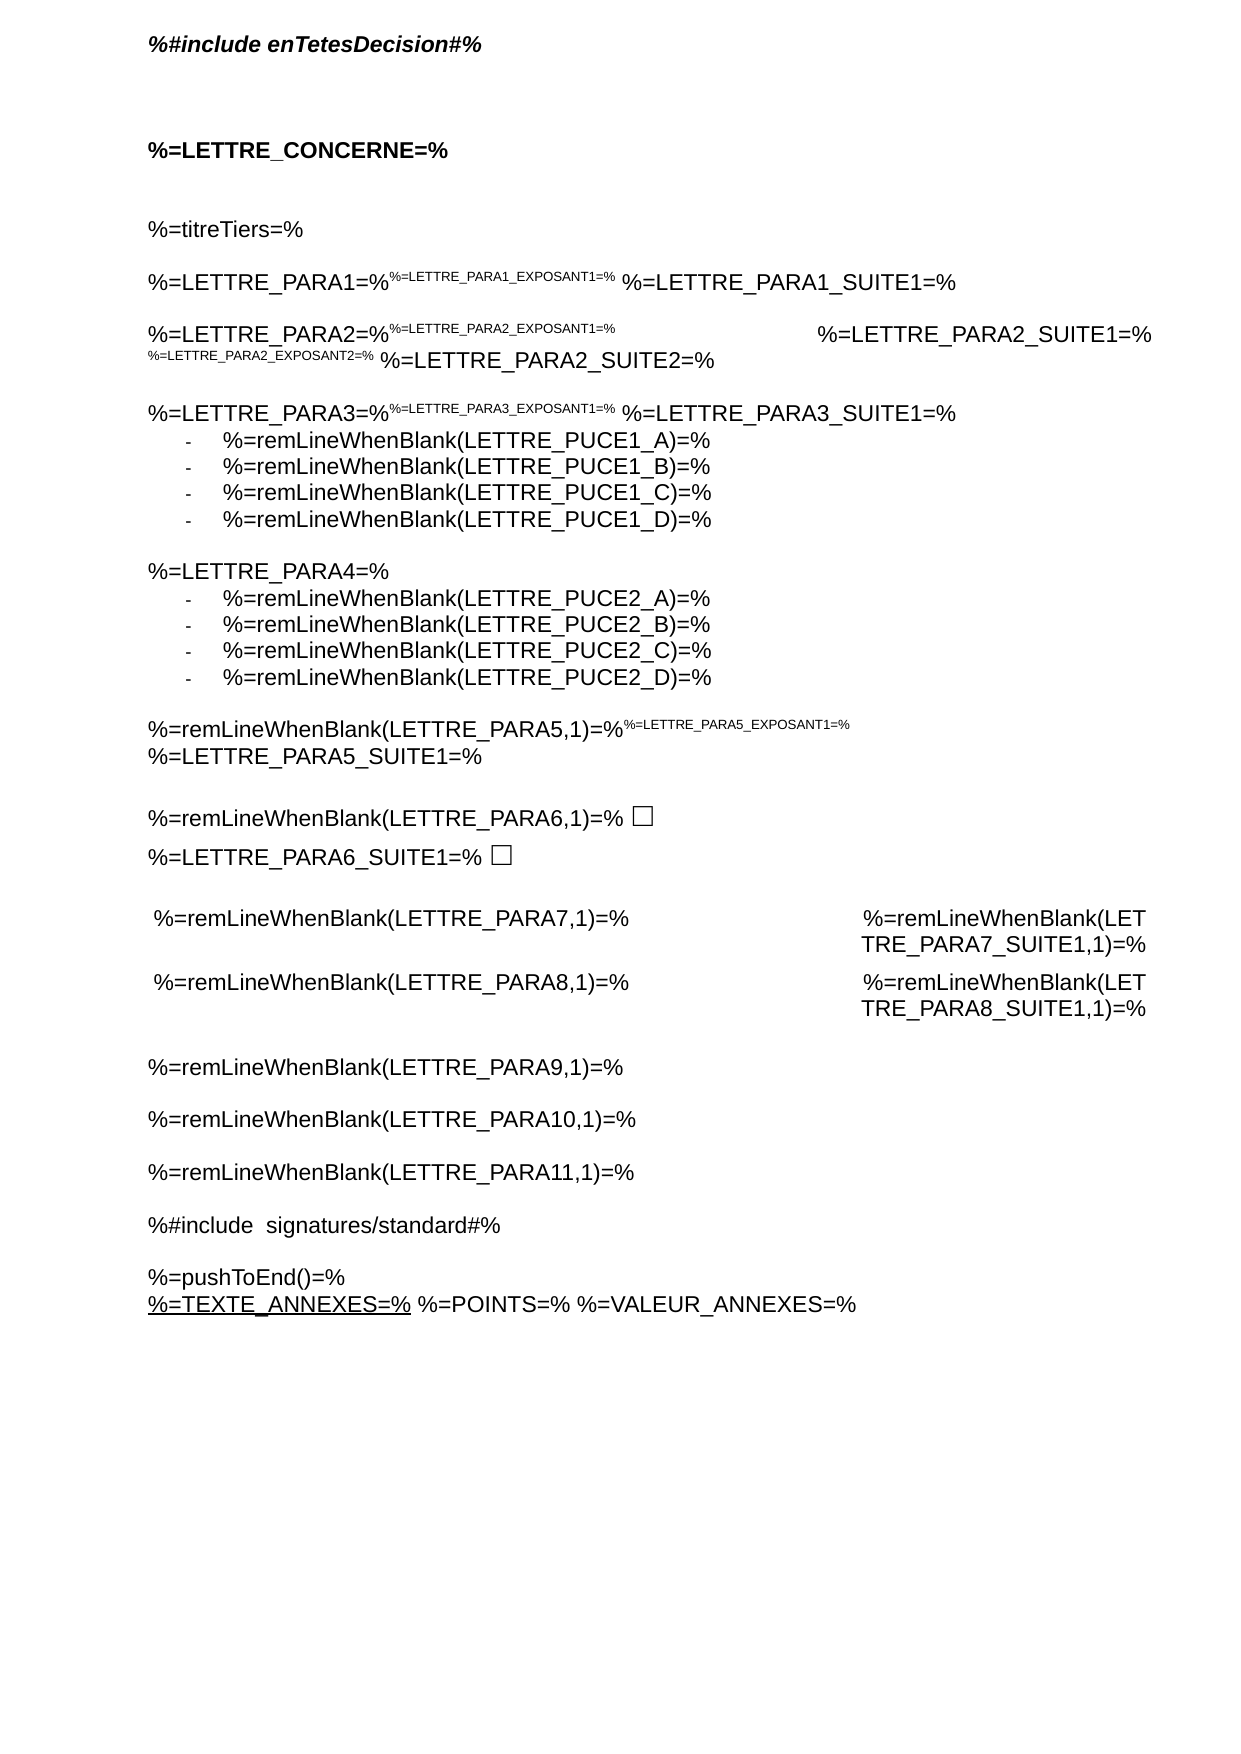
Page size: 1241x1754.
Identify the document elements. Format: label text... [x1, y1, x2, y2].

table_header %=remLineWhenBlank(LETTRE_PARA8,1)=% [148, 963, 852, 1027]
table_header %=remLineWhenBlank(LETTRE_PARA8_SUITE1,1)=% [852, 963, 1152, 1027]
table_header %=remLineWhenBlank(LETTRE_PARA7,1)=% [148, 899, 853, 963]
list %=remLineWhenBlank(LETTRE_PUCE1_D)=% [185, 506, 1152, 532]
table_header %=remLineWhenBlank(LETTRE_PARA7_SUITE1,1)=% [854, 899, 1152, 963]
text %=LETTRE_PARA4=% [148, 558, 1152, 585]
list %=remLineWhenBlank(LETTRE_PUCE2_C)=% [185, 637, 1152, 664]
text %=remLineWhenBlank(LETTRE_PARA5,1)=%%=LETTRE_PARA5_EXPOSANT1=% %=LETTRE_PARA5_SUITE1=% [148, 716, 1152, 769]
list %=remLineWhenBlank(LETTRE_PUCE2_D)=% [185, 664, 1152, 690]
list %=remLineWhenBlank(LETTRE_PUCE1_A)=% [185, 427, 1152, 453]
text %=remLineWhenBlank(LETTRE_PARA6,1)=% □ %=LETTRE_PARA6_SUITE1=% □ [148, 796, 1152, 872]
list %=remLineWhenBlank(LETTRE_PUCE1_B)=% [185, 453, 1152, 479]
text %=remLineWhenBlank(LETTRE_PARA10,1)=% [148, 1106, 1152, 1132]
list %=remLineWhenBlank(LETTRE_PUCE2_B)=% [185, 611, 1152, 637]
text %=pushToEnd()=% [148, 1264, 1152, 1291]
text %=LETTRE_PARA2=%%=LETTRE_PARA2_EXPOSANT1=% %=LETTRE_PARA2_SUITE1=%%=LETTRE_PARA2_EXPOSANT2=% %=LETTRE_PARA2_SUITE2=% [148, 321, 1152, 374]
text %=remLineWhenBlank(LETTRE_PARA9,1)=% [148, 1053, 1152, 1080]
text %=titreTiers=% [148, 216, 1152, 242]
text %=LETTRE_CONCERNE=% [148, 137, 1152, 163]
text %#include signatures/standard#% [148, 1212, 1152, 1238]
text %=TEXTE_ANNEXES=% %=POINTS=% %=VALEUR_ANNEXES=% [148, 1291, 1152, 1317]
text %=LETTRE_PARA3=%%=LETTRE_PARA3_EXPOSANT1=% %=LETTRE_PARA3_SUITE1=% [148, 400, 1152, 427]
list %=remLineWhenBlank(LETTRE_PUCE2_A)=% [185, 585, 1152, 611]
list %=remLineWhenBlank(LETTRE_PUCE1_C)=% [185, 479, 1152, 506]
text %=remLineWhenBlank(LETTRE_PARA11,1)=% [148, 1159, 1152, 1185]
text %#include enTetesDecision#% [148, 31, 1152, 58]
text %=LETTRE_PARA1=%%=LETTRE_PARA1_EXPOSANT1=% %=LETTRE_PARA1_SUITE1=% [148, 268, 1152, 295]
